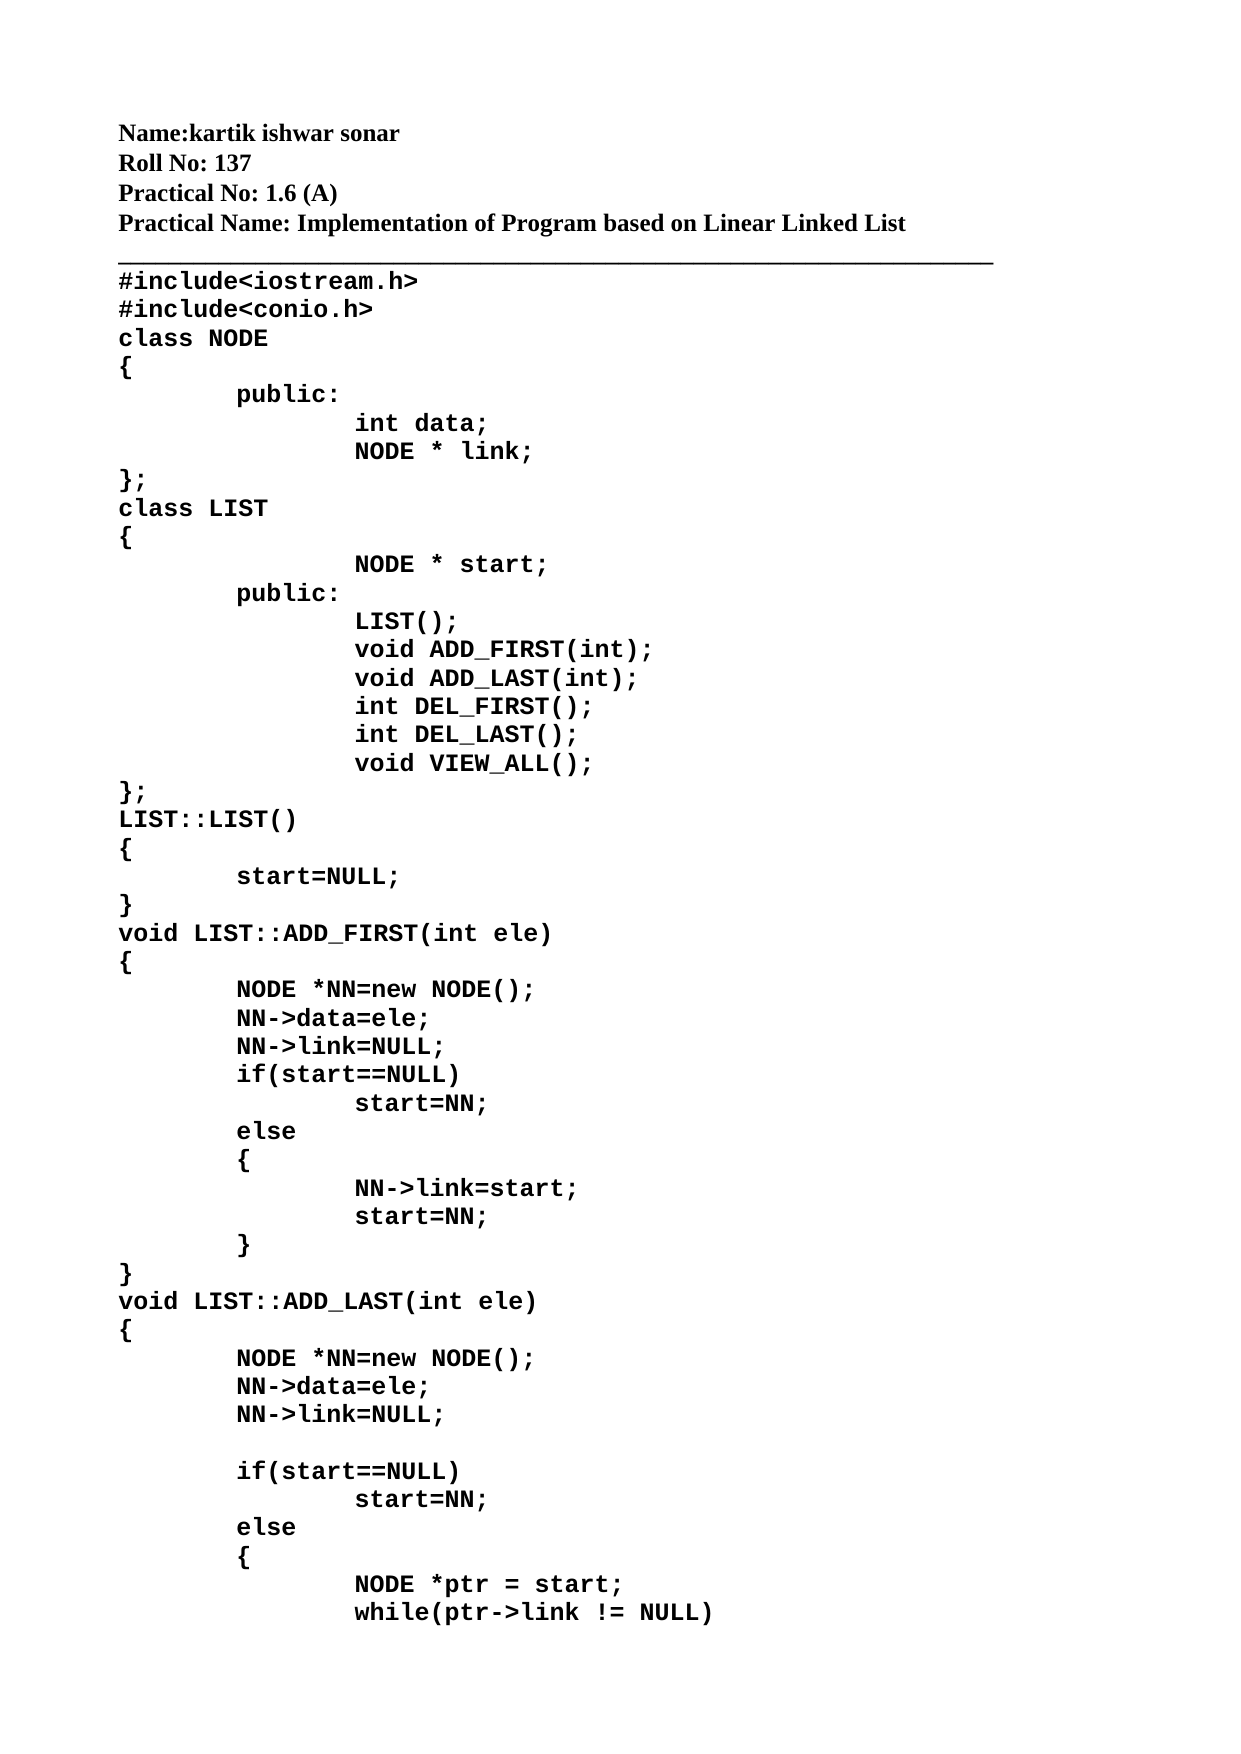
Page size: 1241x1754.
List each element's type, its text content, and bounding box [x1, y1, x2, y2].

text NODE *NN=new NODE(); [118, 977, 1122, 1005]
text int DEL_LAST(); [118, 722, 1122, 750]
text NODE * start; [118, 552, 1122, 580]
text class NODE [118, 325, 1122, 354]
text } [118, 1260, 1122, 1289]
text start=NN; [118, 1204, 1122, 1232]
text NN->data=ele; [118, 1005, 1122, 1034]
text LIST::LIST() [118, 807, 1122, 835]
text NN->link=start; [118, 1175, 1122, 1204]
text { [118, 1317, 1122, 1345]
text { [118, 835, 1122, 864]
text start=NULL; [118, 864, 1122, 892]
text int data; [118, 410, 1122, 439]
text if(start==NULL) [118, 1458, 1122, 1487]
text NN->link=NULL; [118, 1402, 1122, 1430]
text NODE *NN=new NODE(); [118, 1345, 1122, 1374]
text void VIEW_ALL(); [118, 750, 1122, 779]
text { [118, 1543, 1122, 1572]
text #include<conio.h> [118, 297, 1122, 325]
text { [118, 949, 1122, 977]
text class LIST [118, 495, 1122, 524]
text Name:kartik ishwar sonar [118, 118, 1122, 147]
text { [118, 524, 1122, 552]
text Practical Name: Implementation of Program based on Linear Linked List [118, 208, 1122, 237]
text #include<iostream.h> [118, 269, 1122, 297]
text start=NN; [118, 1487, 1122, 1515]
text while(ptr->link != NULL) [118, 1600, 1122, 1628]
text { [118, 1147, 1122, 1175]
text NODE * link; [118, 439, 1122, 467]
text else [118, 1515, 1122, 1543]
text void LIST::ADD_FIRST(int ele) [118, 920, 1122, 949]
text Roll No: 137 [118, 148, 1122, 177]
text void ADD_FIRST(int); [118, 637, 1122, 665]
text int DEL_FIRST(); [118, 694, 1122, 722]
text else [118, 1119, 1122, 1147]
text LIST(); [118, 609, 1122, 637]
text } [118, 892, 1122, 920]
text NN->data=ele; [118, 1374, 1122, 1402]
text void LIST::ADD_LAST(int ele) [118, 1289, 1122, 1317]
text start=NN; [118, 1090, 1122, 1119]
text NODE *ptr = start; [118, 1572, 1122, 1600]
text public: [118, 382, 1122, 410]
text }; [118, 467, 1122, 495]
text }; [118, 779, 1122, 807]
text ______________________________________________________________________ [118, 238, 1122, 267]
text void ADD_LAST(int); [118, 665, 1122, 694]
text Practical No: 1.6 (A) [118, 178, 1122, 207]
text public: [118, 580, 1122, 609]
text NN->link=NULL; [118, 1034, 1122, 1062]
text if(start==NULL) [118, 1062, 1122, 1090]
text { [118, 354, 1122, 382]
text } [118, 1232, 1122, 1260]
